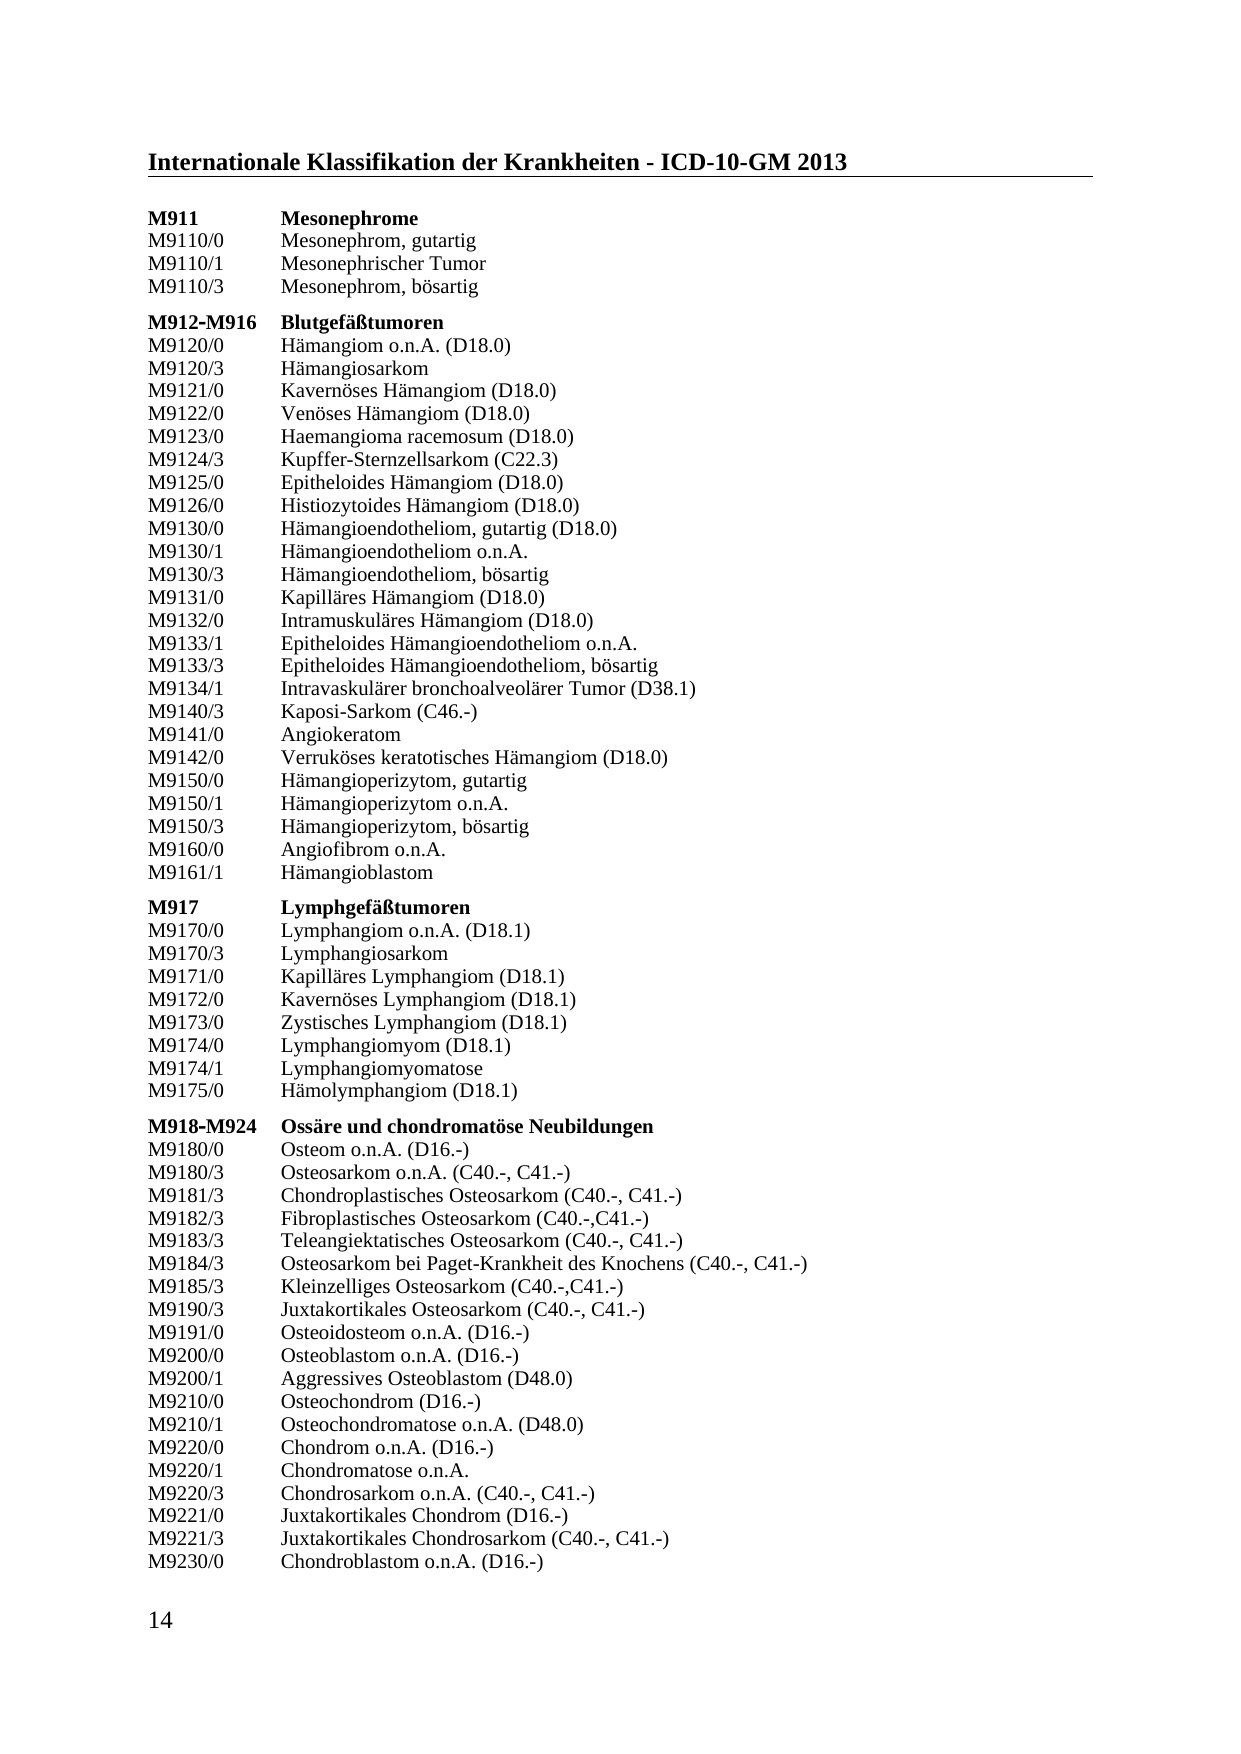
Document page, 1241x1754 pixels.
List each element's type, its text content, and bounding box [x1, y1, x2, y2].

text M9220/1 Chondromatose o.n.A. [148, 1459, 1093, 1482]
text M9170/3 Lymphangiosarkom [148, 942, 1093, 965]
text M9182/3 Fibroplastisches Osteosarkom (C40.-,C41.-) [148, 1207, 1093, 1229]
text M9120/0 Hämangiom o.n.A. (D18.0) [148, 334, 1093, 357]
text M9183/3 Teleangiektatisches Osteosarkom (C40.-, C41.-) [148, 1229, 1093, 1252]
text M9122/0 Venöses Hämangiom (D18.0) [148, 402, 1093, 425]
text M9130/3 Hämangioendotheliom, bösartig [148, 563, 1093, 586]
text M9140/3 Kaposi-Sarkom (C46.-) [148, 700, 1093, 723]
text M9141/0 Angiokeratom [148, 723, 1093, 746]
text M9180/0 Osteom o.n.A. (D16.-) [148, 1138, 1093, 1161]
text M9210/1 Osteochondromatose o.n.A. (D48.0) [148, 1413, 1093, 1436]
text M9230/0 Chondroblastom o.n.A. (D16.-) [148, 1550, 1093, 1573]
text M9172/0 Kavernöses Lymphangiom (D18.1) [148, 988, 1093, 1011]
text M9161/1 Hämangioblastom [148, 861, 1093, 884]
text M9200/0 Osteoblastom o.n.A. (D16.-) [148, 1344, 1093, 1367]
text M9221/3 Juxtakortikales Chondrosarkom (C40.-, C41.-) [148, 1527, 1093, 1550]
text M9130/0 Hämangioendotheliom, gutartig (D18.0) [148, 517, 1093, 540]
text M9174/1 Lymphangiomyomatose [148, 1057, 1093, 1079]
text M9133/1 Epitheloides Hämangioendotheliom o.n.A. [148, 632, 1093, 654]
text M9200/1 Aggressives Osteoblastom (D48.0) [148, 1367, 1093, 1390]
text M9110/0 Mesonephrom, gutartig [148, 229, 1093, 252]
text M9191/0 Osteoidosteom o.n.A. (D16.-) [148, 1321, 1093, 1344]
text M9220/3 Chondrosarkom o.n.A. (C40.-, C41.-) [148, 1482, 1093, 1504]
text M9181/3 Chondroplastisches Osteosarkom (C40.-, C41.-) [148, 1184, 1093, 1207]
text M9110/3 Mesonephrom, bösartig [148, 275, 1093, 298]
text M9170/0 Lymphangiom o.n.A. (D18.1) [148, 919, 1093, 942]
text M918M924 Ossäre und chondromatöse Neubildungen [148, 1115, 1093, 1138]
text M9110/1 Mesonephrischer Tumor [148, 252, 1093, 275]
text M9190/3 Juxtakortikales Osteosarkom (C40.-, C41.-) [148, 1298, 1093, 1321]
text M9160/0 Angiofibrom o.n.A. [148, 838, 1093, 861]
text M9134/1 Intravaskulärer bronchoalveolärer Tumor (D38.1) [148, 677, 1093, 700]
text M9150/1 Hämangioperizytom o.n.A. [148, 792, 1093, 815]
text M9126/0 Histiozytoides Hämangiom (D18.0) [148, 494, 1093, 517]
text M9130/1 Hämangioendotheliom o.n.A. [148, 540, 1093, 563]
text M9131/0 Kapilläres Hämangiom (D18.0) [148, 586, 1093, 609]
text M9133/3 Epitheloides Hämangioendotheliom, bösartig [148, 654, 1093, 677]
text M9142/0 Verruköses keratotisches Hämangiom (D18.0) [148, 746, 1093, 769]
text M9123/0 Haemangioma racemosum (D18.0) [148, 425, 1093, 448]
text M912M916 Blutgefäßtumoren [148, 311, 1093, 334]
text M9125/0 Epitheloides Hämangiom (D18.0) [148, 471, 1093, 494]
text M9175/0 Hämolymphangiom (D18.1) [148, 1079, 1093, 1102]
text M9185/3 Kleinzelliges Osteosarkom (C40.-,C41.-) [148, 1275, 1093, 1298]
text M9174/0 Lymphangiomyom (D18.1) [148, 1034, 1093, 1057]
text M9220/0 Chondrom o.n.A. (D16.-) [148, 1436, 1093, 1459]
text M917 Lymphgefäßtumoren [148, 896, 1093, 919]
text M9132/0 Intramuskuläres Hämangiom (D18.0) [148, 609, 1093, 632]
text M9171/0 Kapilläres Lymphangiom (D18.1) [148, 965, 1093, 988]
text M9121/0 Kavernöses Hämangiom (D18.0) [148, 379, 1093, 402]
text M9120/3 Hämangiosarkom [148, 357, 1093, 379]
text M9184/3 Osteosarkom bei Paget-Krankheit des Knochens (C40.-, C41.-) [148, 1252, 1093, 1275]
text M9210/0 Osteochondrom (D16.-) [148, 1390, 1093, 1413]
text M9180/3 Osteosarkom o.n.A. (C40.-, C41.-) [148, 1161, 1093, 1184]
text M911 Mesonephrome [148, 207, 1093, 229]
text M9124/3 Kupffer-Sternzellsarkom (C22.3) [148, 448, 1093, 471]
text M9221/0 Juxtakortikales Chondrom (D16.-) [148, 1504, 1093, 1527]
text M9173/0 Zystisches Lymphangiom (D18.1) [148, 1011, 1093, 1034]
text M9150/3 Hämangioperizytom, bösartig [148, 815, 1093, 838]
text M9150/0 Hämangioperizytom, gutartig [148, 769, 1093, 792]
